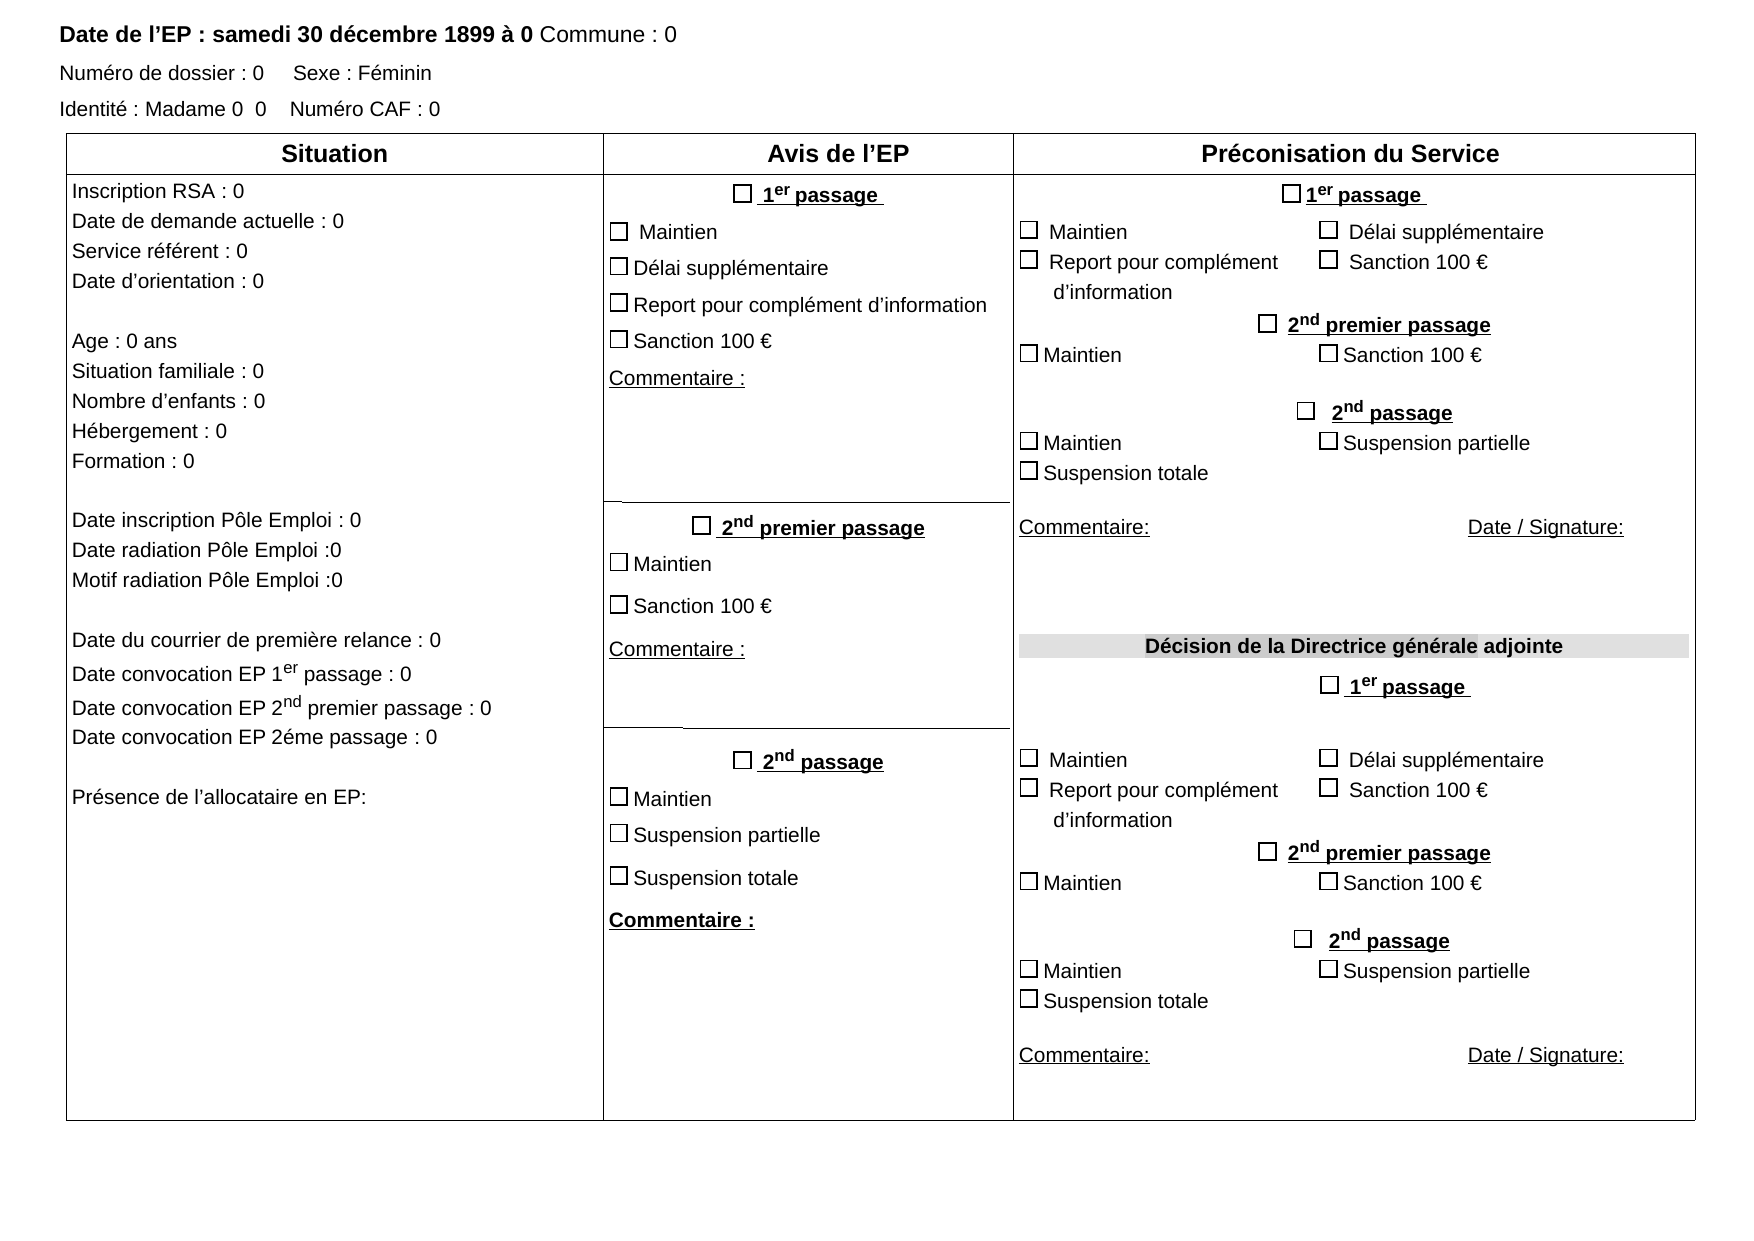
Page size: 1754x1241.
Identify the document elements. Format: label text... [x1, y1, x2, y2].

table_cell Inscription RSA : 0 Date de demande actuelle : 0 Service référent : 0 Date d’orientation : 0 Age : 0 ans Situation familiale : 0 Nombre d’enfants : 0 Hébergement : 0 Formation : 0 Date inscription Pôle Emploi : 0 Date radiation Pôle Emploi :0 Motif radiation Pôle Emploi :0 Date du courrier de première relance : 0 Date convocation EP 1er passage : 0 Date convocation EP 2nd premier passage : 0 Date convocation EP 2éme passage : 0 Présence de l’allocataire en EP: [67, 175, 603, 1120]
table_header Situation [67, 134, 603, 173]
text Date de l’EP : samedi 30 décembre 1899 à 0 Commune : 0 [59, 21, 1695, 48]
table_header Préconisation du Service [1014, 134, 1695, 173]
text Numéro de dossier : 0 Sexe : Féminin [59, 60, 1695, 84]
table_cell 1er passage Maintien Délai supplémentaire Report pour complément Sanction 100 € d’information 2nd premier passage Maintien Sanction 100 € 2nd passage Maintien Suspension partielle Suspension totale Commentaire: Date / Signature: Décision de la Directrice générale adjointe 1er passage Maintien Délai supplémentaire Report pour complément Sanction 100 € d’information 2nd premier passage Maintien Sanction 100 € 2nd passage Maintien Suspension partielle Suspension totale Commentaire: Date / Signature: [1014, 175, 1695, 1120]
text Identité : Madame 0 0 Numéro CAF : 0 [59, 97, 1695, 121]
table_header Avis de l’EP [604, 134, 1013, 173]
table_cell 1er passage Maintien Délai supplémentaire Report pour complément d’information Sanction 100 € Commentaire : 2nd premier passage Maintien Sanction 100 € Commentaire : 2nd passage Maintien Suspension partielle Suspension totale Commentaire : [604, 175, 1013, 1120]
